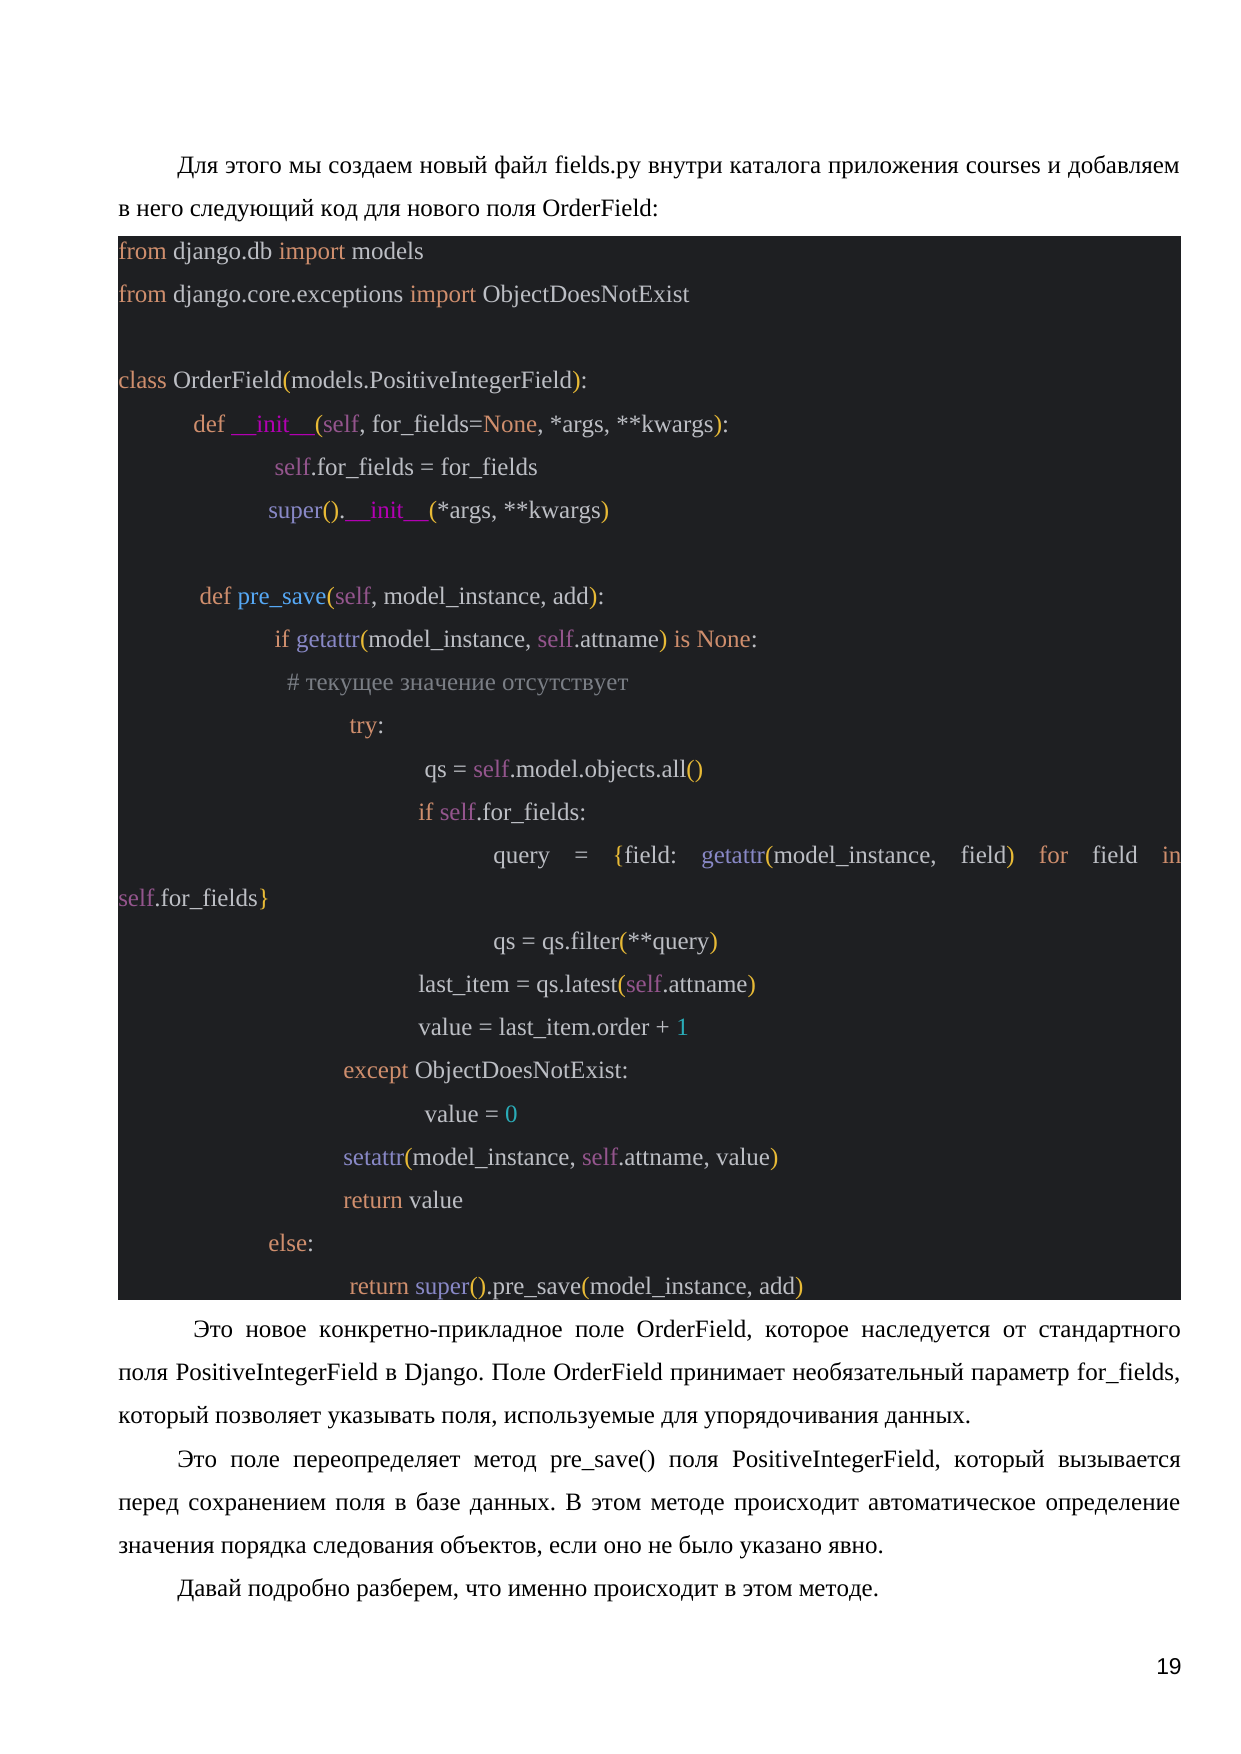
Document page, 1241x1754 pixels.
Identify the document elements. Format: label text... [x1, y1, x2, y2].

text self.for_fields = for_fields [118, 452, 1181, 481]
text class OrderField(models.PositiveIntegerField): [118, 366, 1181, 394]
text qs = self.model.objects.all() [118, 754, 1181, 782]
text return super().pre_save(model_instance, add) [118, 1271, 1181, 1300]
text if getattr(model_instance, self.attname) is None: [118, 624, 1181, 653]
text Давай подробно разберем, что именно происходит в этом методе. [118, 1573, 1181, 1602]
text last_item = qs.latest(self.attname) [118, 969, 1181, 998]
text def __init__(self, for_fields=None, *args, **kwargs): [118, 409, 1181, 437]
text value = 0 [118, 1099, 1181, 1127]
text from django.db import models [118, 236, 1181, 265]
text super().__init__(*args, **kwargs) [118, 495, 1181, 524]
text try: [118, 711, 1181, 739]
text if self.for_fields: [118, 797, 1181, 826]
text # текущее значение отсутствует [118, 667, 1181, 696]
text Для этого мы создаем новый файл fields.py внутри каталога приложения courses и добавляем в него следующий код для нового поля OrderField: [118, 150, 1181, 222]
text qs = qs.filter(**query) [118, 926, 1181, 955]
text def pre_save(self, model_instance, add): [118, 581, 1181, 610]
text Это поле переопределяет метод pre_save() поля PositiveIntegerField, который вызывается перед сохранением поля в базе данных. В этом методе происходит автоматическое определение значения порядка следования объектов, если оно не было указано явно. [118, 1444, 1181, 1559]
text value = last_item.order + 1 [118, 1012, 1181, 1041]
text from django.core.exceptions import ObjectDoesNotExist [118, 279, 1181, 308]
text query = {field: getattr(model_instance, field) for field in self.for_fields} [118, 840, 1181, 912]
text setattr(model_instance, self.attname, value) [118, 1142, 1181, 1171]
text else: [118, 1228, 1181, 1257]
text Это новое конкретно-прикладное поле OrderField, которое наследуется от стандартного поля PositiveIntegerField в Django. Поле OrderField принимает необязательный параметр for_fields, который позволяет указывать поля, используемые для упорядочивания данных. [118, 1314, 1181, 1429]
text return value [118, 1185, 1181, 1214]
text except ObjectDoesNotExist: [118, 1056, 1181, 1084]
